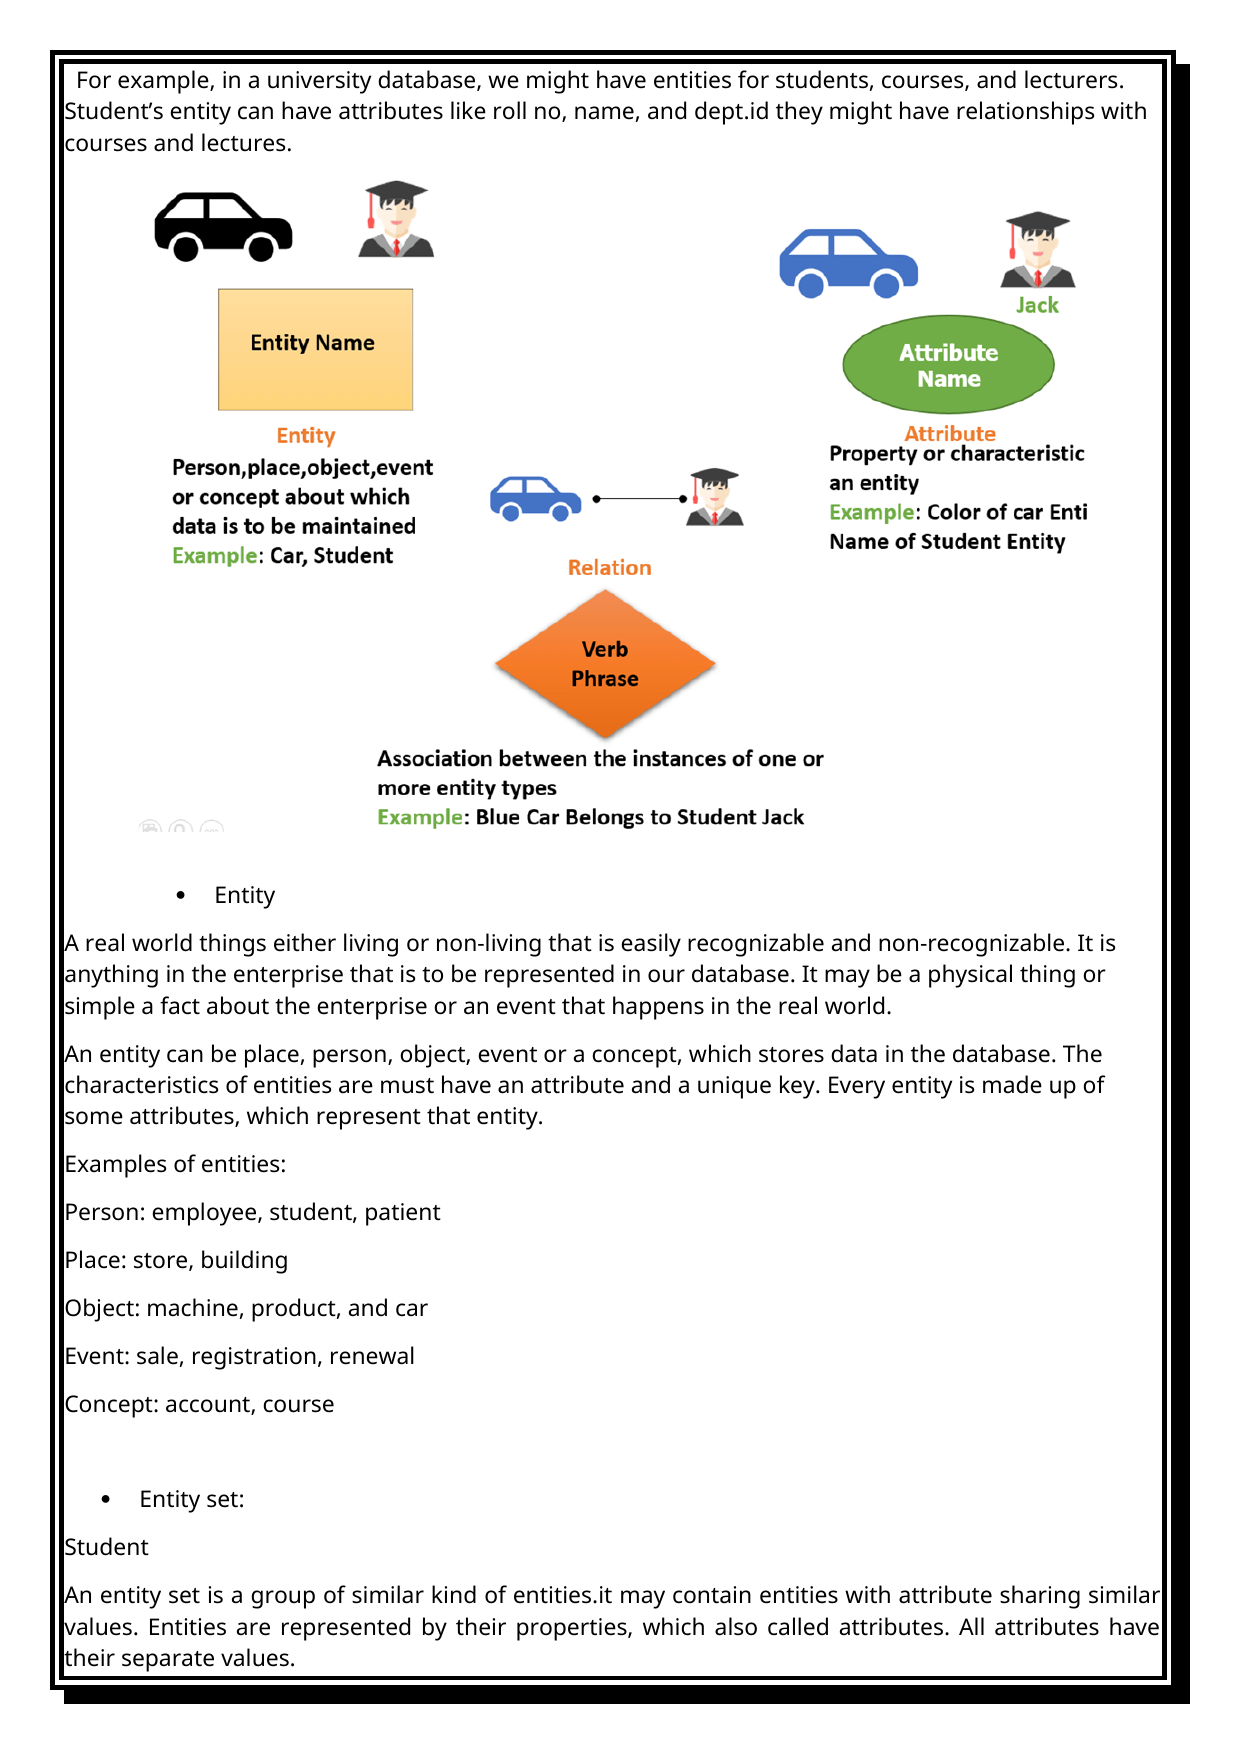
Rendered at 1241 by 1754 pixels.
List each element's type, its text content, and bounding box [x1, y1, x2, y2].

text Place: store, building [64, 1244, 1162, 1275]
text A real world things either living or non-living that is easily recognizable and non-recognizable. It is anything in the enterprise that is to be represented in our database. It may be a physical thing or simple a fact about the enterprise or an event that happens in the real world. [64, 927, 1162, 1021]
text Examples of entities: [64, 1148, 1162, 1179]
text Event: sale, registration, renewal [64, 1340, 1162, 1371]
text An entity can be place, person, object, event or a concept, which stores data in the database. The characteristics of entities are must have an attribute and a unique key. Every entity is made up of some attributes, which represent that entity. [64, 1038, 1162, 1131]
text Object: machine, product, and car [64, 1292, 1162, 1323]
list Entity [177, 879, 1162, 911]
text Concept: account, course [64, 1388, 1162, 1419]
text Person: employee, student, patient [64, 1196, 1162, 1227]
list Entity set: [102, 1483, 1162, 1515]
text Student [64, 1531, 1162, 1563]
text An entity set is a group of similar kind of entities.it may contain entities with attribute sharing similar values. Entities are represented by their properties, which also called attributes. All attributes have their separate values. [64, 1579, 1162, 1673]
text For example, in a university database, we might have entities for students, courses, and lecturers. Student’s entity can have attributes like roll no, name, and dept.id they might have relationships with courses and lectures. [64, 64, 1162, 158]
